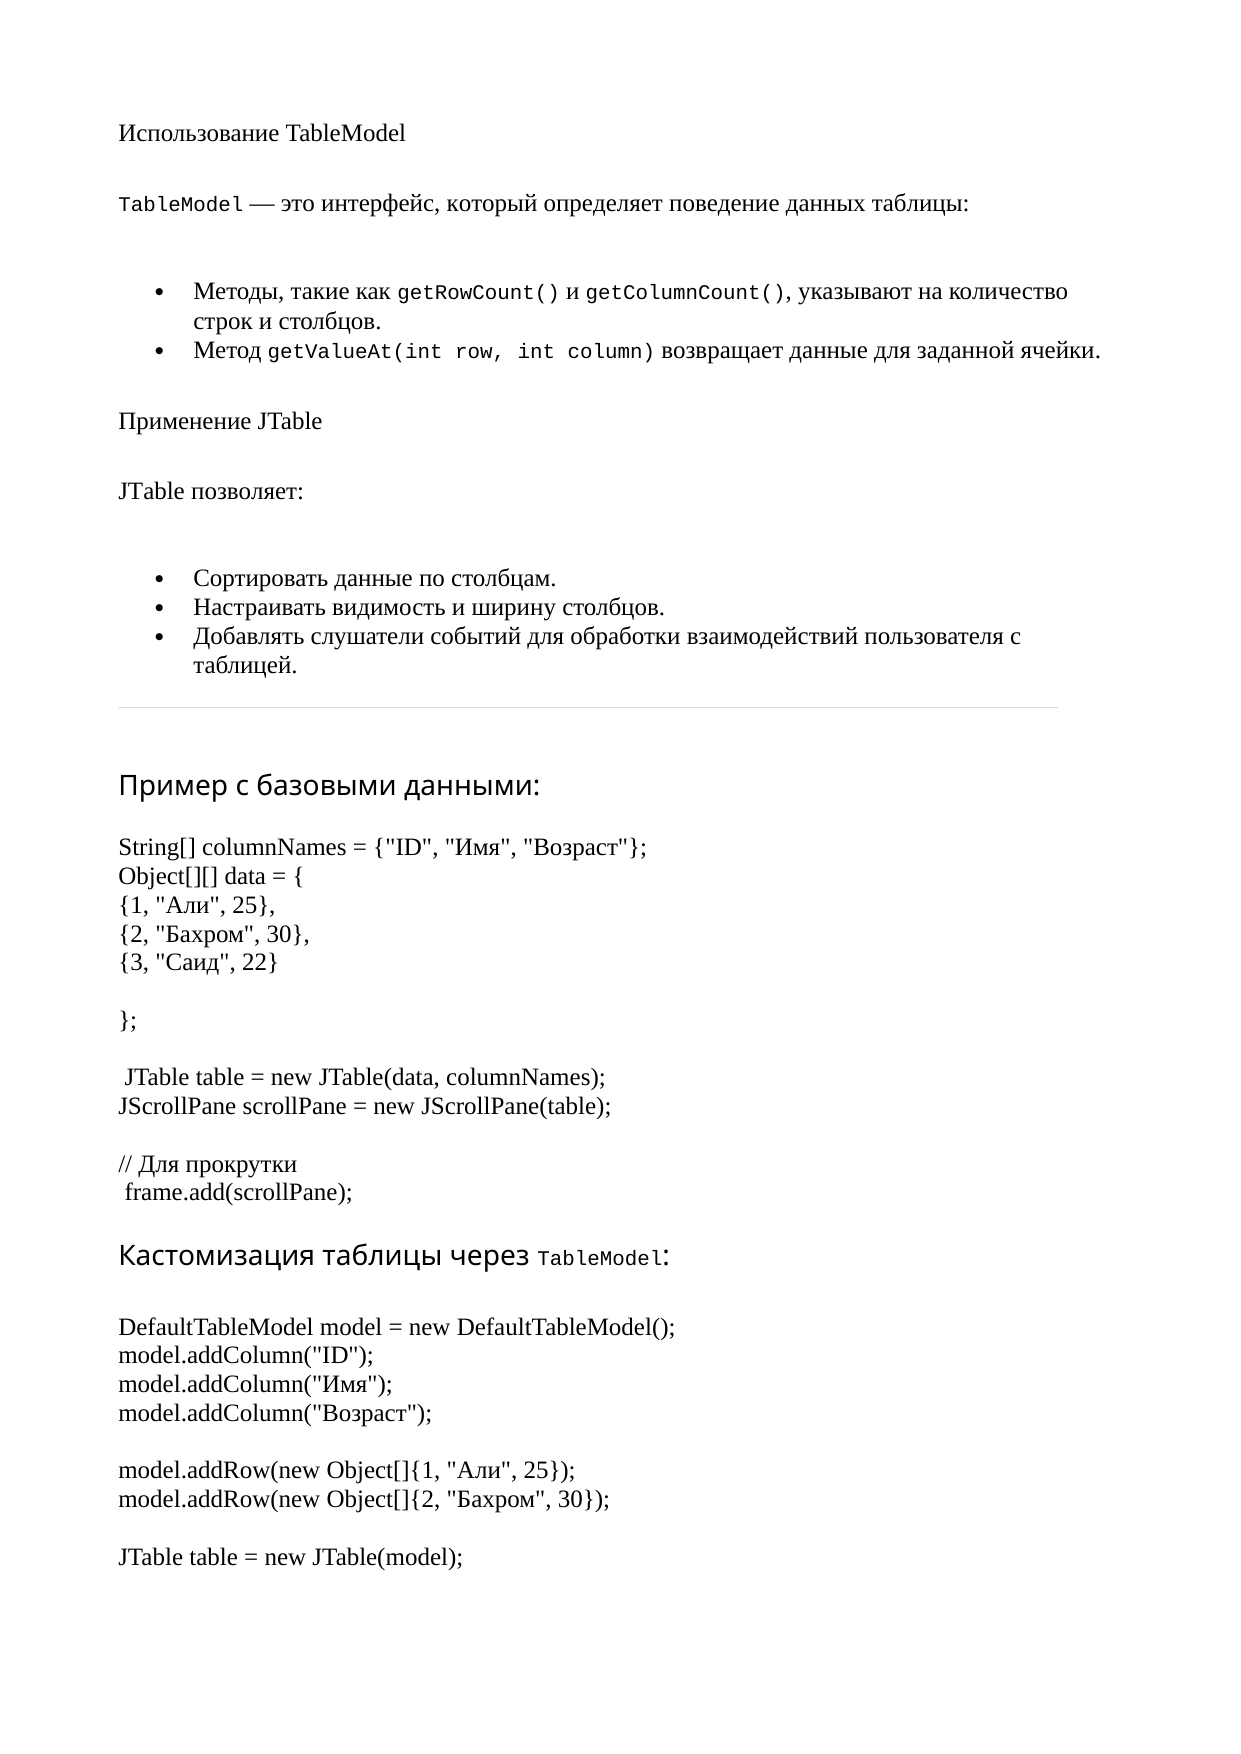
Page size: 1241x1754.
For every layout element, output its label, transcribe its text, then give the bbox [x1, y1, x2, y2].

text TableModel — это интерфейс, который определяет поведение данных таблицы: [118, 188, 1122, 218]
text model.addColumn("Имя"); [118, 1369, 1122, 1398]
text {1, "Али", 25}, [118, 890, 1122, 919]
text model.addRow(new Object[]{1, "Али", 25}); [118, 1455, 1122, 1484]
list Методы, такие как getRowCount() и getColumnCount(), указывают на количество строк и столбцов. [156, 276, 1122, 335]
text Кастомизация таблицы через TableModel: [118, 1235, 1122, 1273]
text // Для прокрутки [118, 1149, 1122, 1177]
text {3, "Саид", 22} [118, 947, 1122, 976]
list Добавлять слушатели событий для обработки взаимодействий пользователя с таблицей. [156, 621, 1122, 678]
text model.addColumn("Возраст"); [118, 1398, 1122, 1427]
subtitle Применение JTable [118, 406, 1122, 435]
text JTable позволяет: [118, 476, 1122, 505]
text String[] columnNames = {"ID", "Имя", "Возраст"}; [118, 832, 1122, 861]
subtitle Использование TableModel [118, 118, 1122, 147]
text JTable table = new JTable(data, columnNames); [118, 1062, 1122, 1091]
text model.addRow(new Object[]{2, "Бахром", 30}); [118, 1484, 1122, 1513]
text frame.add(scrollPane); [118, 1177, 1122, 1206]
text DefaultTableModel model = new DefaultTableModel(); [118, 1312, 1122, 1340]
text JScrollPane scrollPane = new JScrollPane(table); [118, 1091, 1122, 1120]
text Пример с базовыми данными: [118, 765, 1122, 804]
text }; [118, 1005, 1122, 1034]
list Настраивать видимость и ширину столбцов. [156, 592, 1122, 621]
text JTable table = new JTable(model); [118, 1542, 1122, 1570]
text Object[][] data = { [118, 861, 1122, 890]
list Метод getValueAt(int row, int column) возвращает данные для заданной ячейки. [156, 335, 1122, 364]
text {2, "Бахром", 30}, [118, 919, 1122, 947]
list Сортировать данные по столбцам. [156, 563, 1122, 592]
text model.addColumn("ID"); [118, 1340, 1122, 1369]
